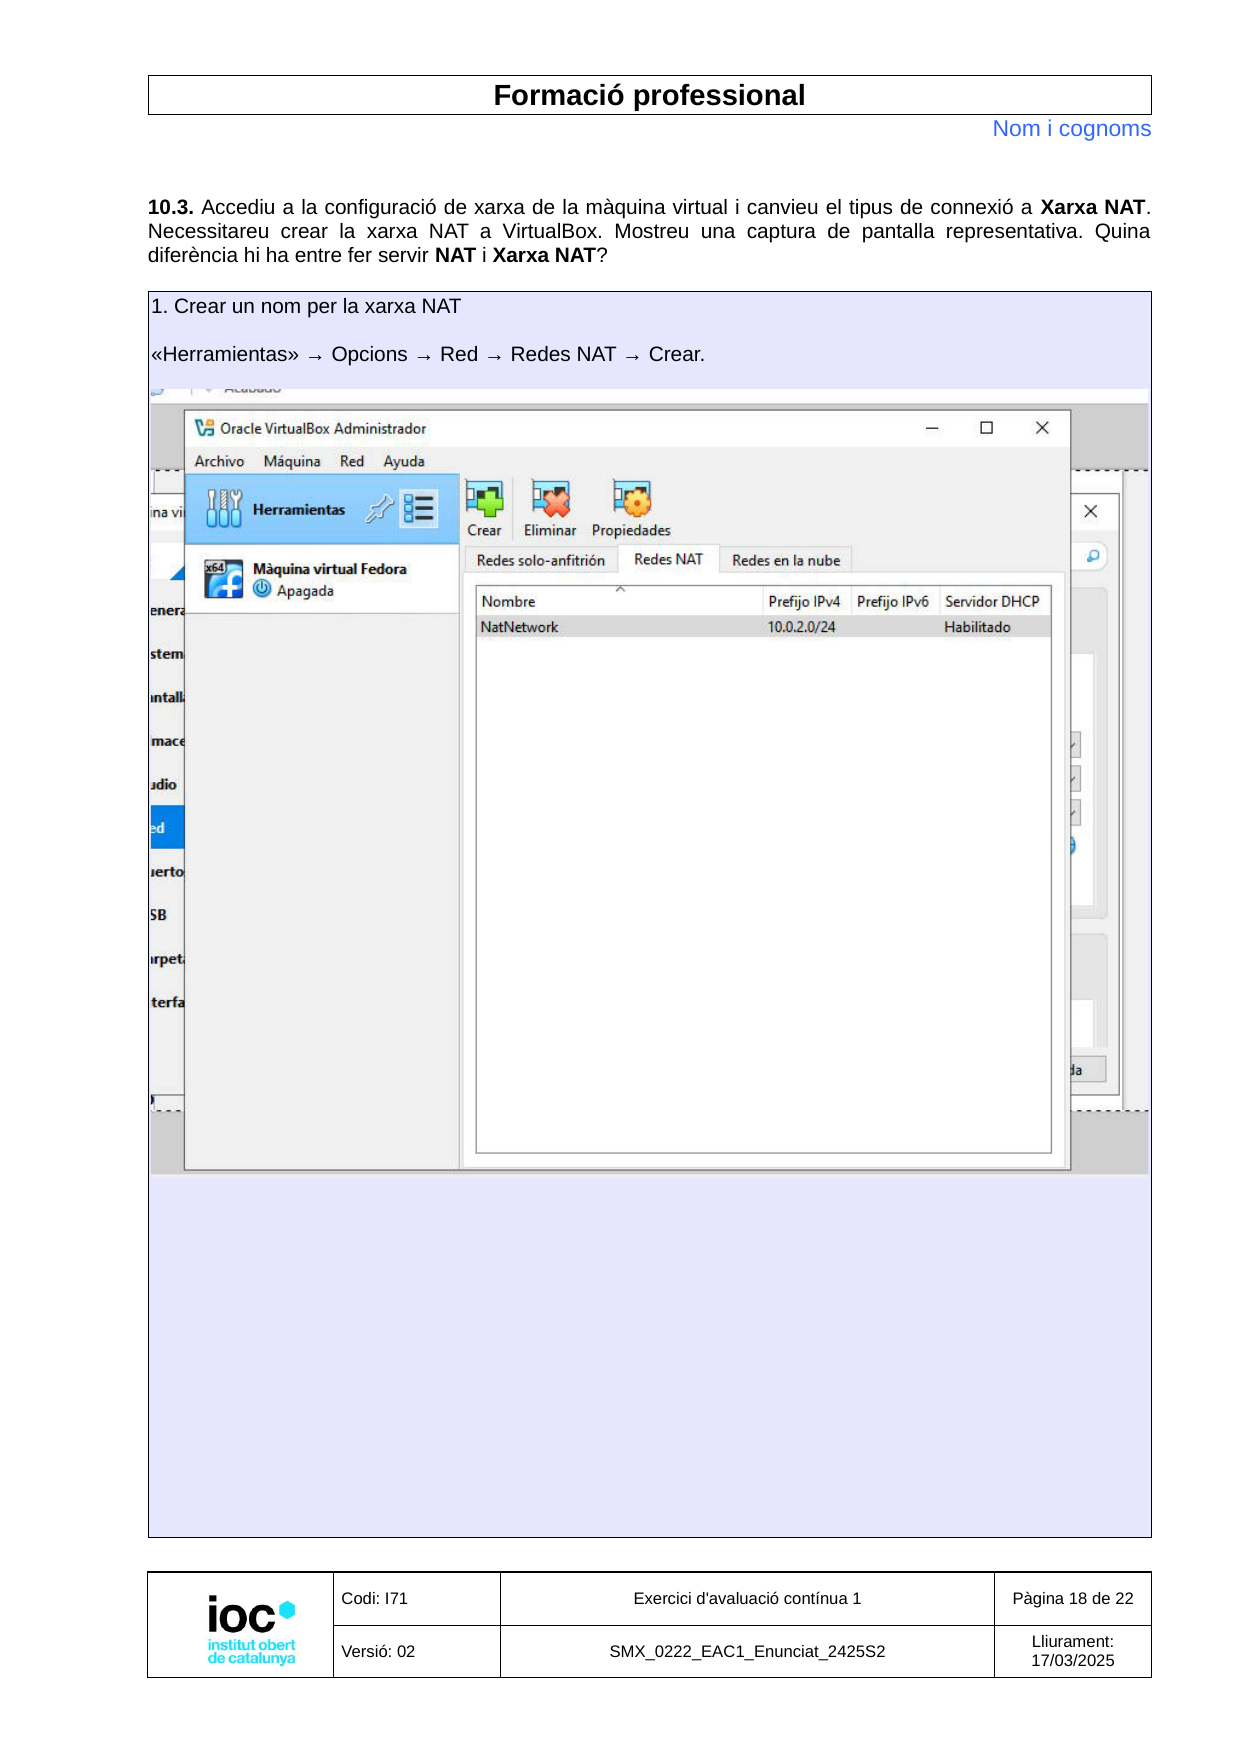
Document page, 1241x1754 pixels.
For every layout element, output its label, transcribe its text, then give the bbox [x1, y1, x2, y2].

text 10.3. Accediu a la configuració de xarxa de la màquina virtual i canvieu el tipus de connexió a Xarxa NAT. Necessitareu crear la xarxa NAT a VirtualBox. Mostreu una captura de pantalla representativa. Quina diferència hi ha entre fer servir NAT i Xarxa NAT? [148, 195, 1151, 267]
picture [195, 1581, 309, 1677]
text «Herramientas» → Opcions → Red → Redes NAT → Crear. [149, 339, 1151, 363]
text 1. Crear un nom per la xarxa NAT [149, 292, 1151, 315]
picture [150, 389, 1149, 1178]
